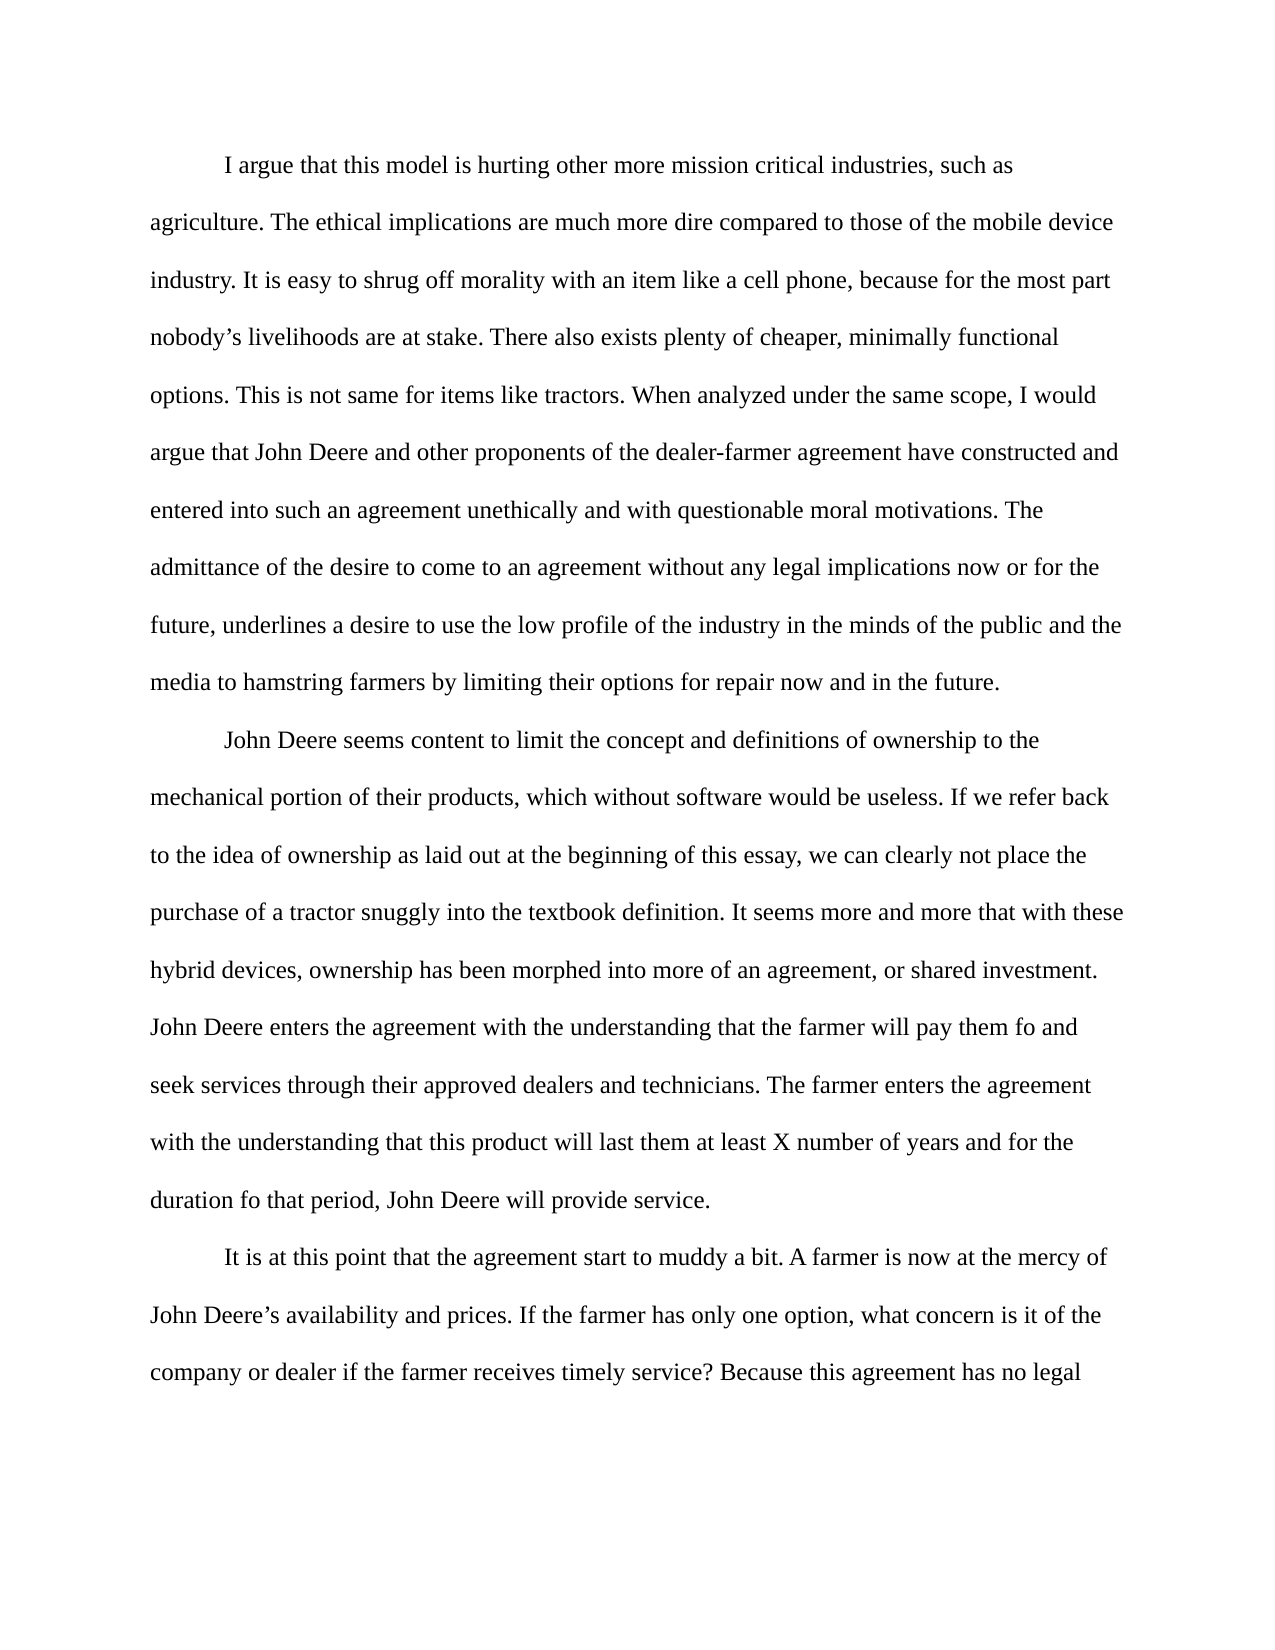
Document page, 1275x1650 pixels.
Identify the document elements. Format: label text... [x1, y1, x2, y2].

text John Deere seems content to limit the concept and definitions of ownership to the mechanical portion of their products, which without software would be useless. If we refer back to the idea of ownership as laid out at the beginning of this essay, we can clearly not place the purchase of a tractor snuggly into the textbook definition. It seems more and more that with these hybrid devices, ownership has been morphed into more of an agreement, or shared investment. John Deere enters the agreement with the understanding that the farmer will pay them fo and seek services through their approved dealers and technicians. The farmer enters the agreement with the understanding that this product will last them at least X number of years and for the duration fo that period, John Deere will provide service. [150, 725, 1125, 1214]
text I argue that this model is hurting other more mission critical industries, such as agriculture. The ethical implications are much more dire compared to those of the mobile device industry. It is easy to shrug off morality with an item like a cell phone, because for the most part nobody’s livelihoods are at stake. There also exists plenty of cheaper, minimally functional options. This is not same for items like tractors. When analyzed under the same scope, I would argue that John Deere and other proponents of the dealer-farmer agreement have constructed and entered into such an agreement unethically and with questionable moral motivations. The admittance of the desire to come to an agreement without any legal implications now or for the future, underlines a desire to use the low profile of the industry in the minds of the public and the media to hamstring farmers by limiting their options for repair now and in the future. [150, 150, 1125, 696]
text It is at this point that the agreement start to muddy a bit. A farmer is now at the mercy of John Deere’s availability and prices. If the farmer has only one option, what concern is it of the company or dealer if the farmer receives timely service? Because this agreement has no legal [150, 1242, 1125, 1386]
